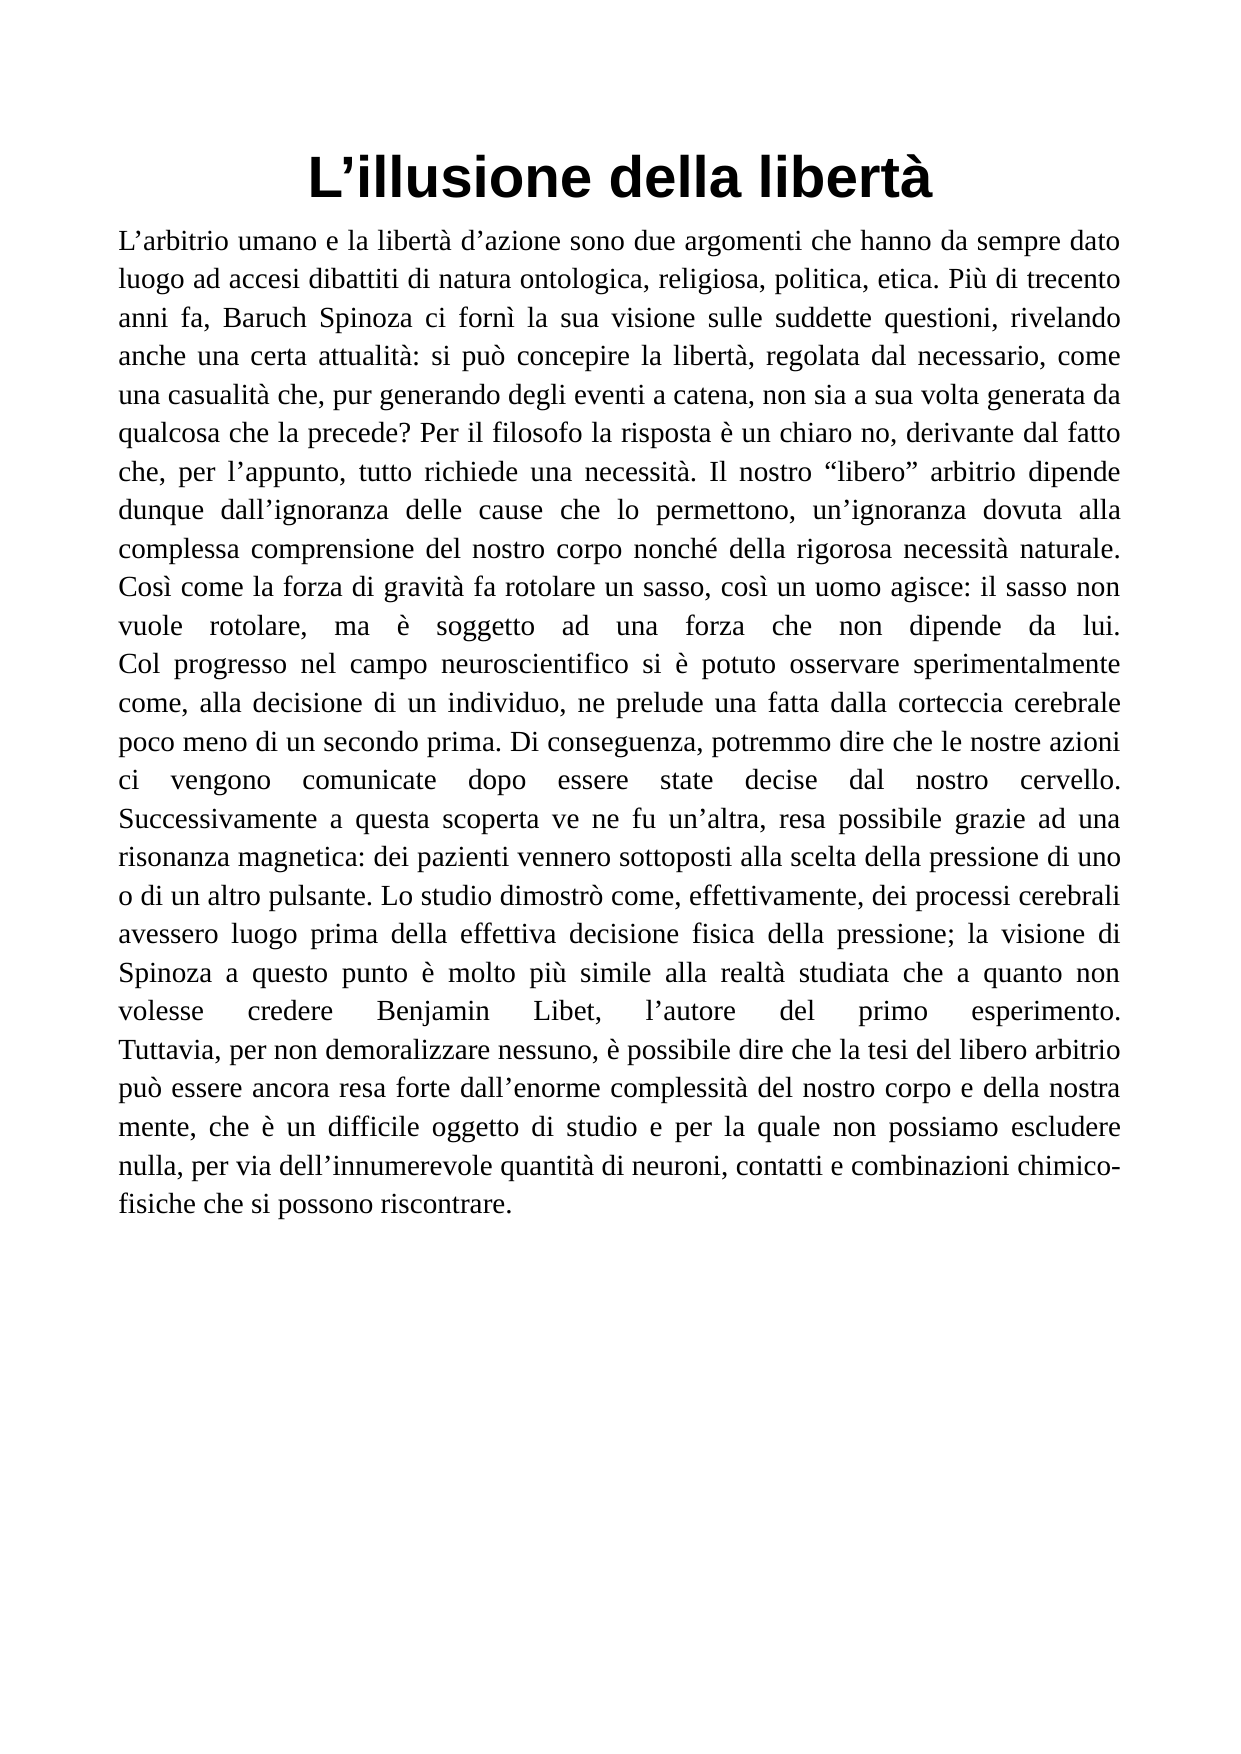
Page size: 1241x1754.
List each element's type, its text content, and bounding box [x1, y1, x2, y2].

title L’illusione della libertà [118, 143, 1122, 210]
text L’arbitrio umano e la libertà d’azione sono due argomenti che hanno da sempre dato luogo ad accesi dibattiti di natura ontologica, religiosa, politica, etica. Più di trecento anni fa, Baruch Spinoza ci fornì la sua visione sulle suddette questioni, rivelando anche una certa attualità: si può concepire la libertà, regolata dal necessario, come una casualità che, pur generando degli eventi a catena, non sia a sua volta generata da qualcosa che la precede? Per il filosofo la risposta è un chiaro no, derivante dal fatto che, per l’appunto, tutto richiede una necessità. Il nostro “libero” arbitrio dipende dunque dall’ignoranza delle cause che lo permettono, un’ignoranza dovuta alla complessa comprensione del nostro corpo nonché della rigorosa necessità naturale. Così come la forza di gravità fa rotolare un sasso, così un uomo agisce: il sasso non vuole rotolare, ma è soggetto ad una forza che non dipende da lui. Col progresso nel campo neuroscientifico si è potuto osservare sperimentalmente come, alla decisione di un individuo, ne prelude una fatta dalla corteccia cerebrale poco meno di un secondo prima. Di conseguenza, potremmo dire che le nostre azioni ci vengono comunicate dopo essere state decise dal nostro cervello. Successivamente a questa scoperta ve ne fu un’altra, resa possibile grazie ad una risonanza magnetica: dei pazienti vennero sottoposti alla scelta della pressione di uno o di un altro pulsante. Lo studio dimostrò come, effettivamente, dei processi cerebrali avessero luogo prima della effettiva decisione fisica della pressione; la visione di Spinoza a questo punto è molto più simile alla realtà studiata che a quanto non volesse credere Benjamin Libet, l’autore del primo esperimento. Tuttavia, per non demoralizzare nessuno, è possibile dire che la tesi del libero arbitrio può essere ancora resa forte dall’enorme complessità del nostro corpo e della nostra mente, che è un difficile oggetto di studio e per la quale non possiamo escludere nulla, per via dell’innumerevole quantità di neuroni, contatti e combinazioni chimico-fisiche che si possono riscontrare. [118, 223, 1122, 1220]
